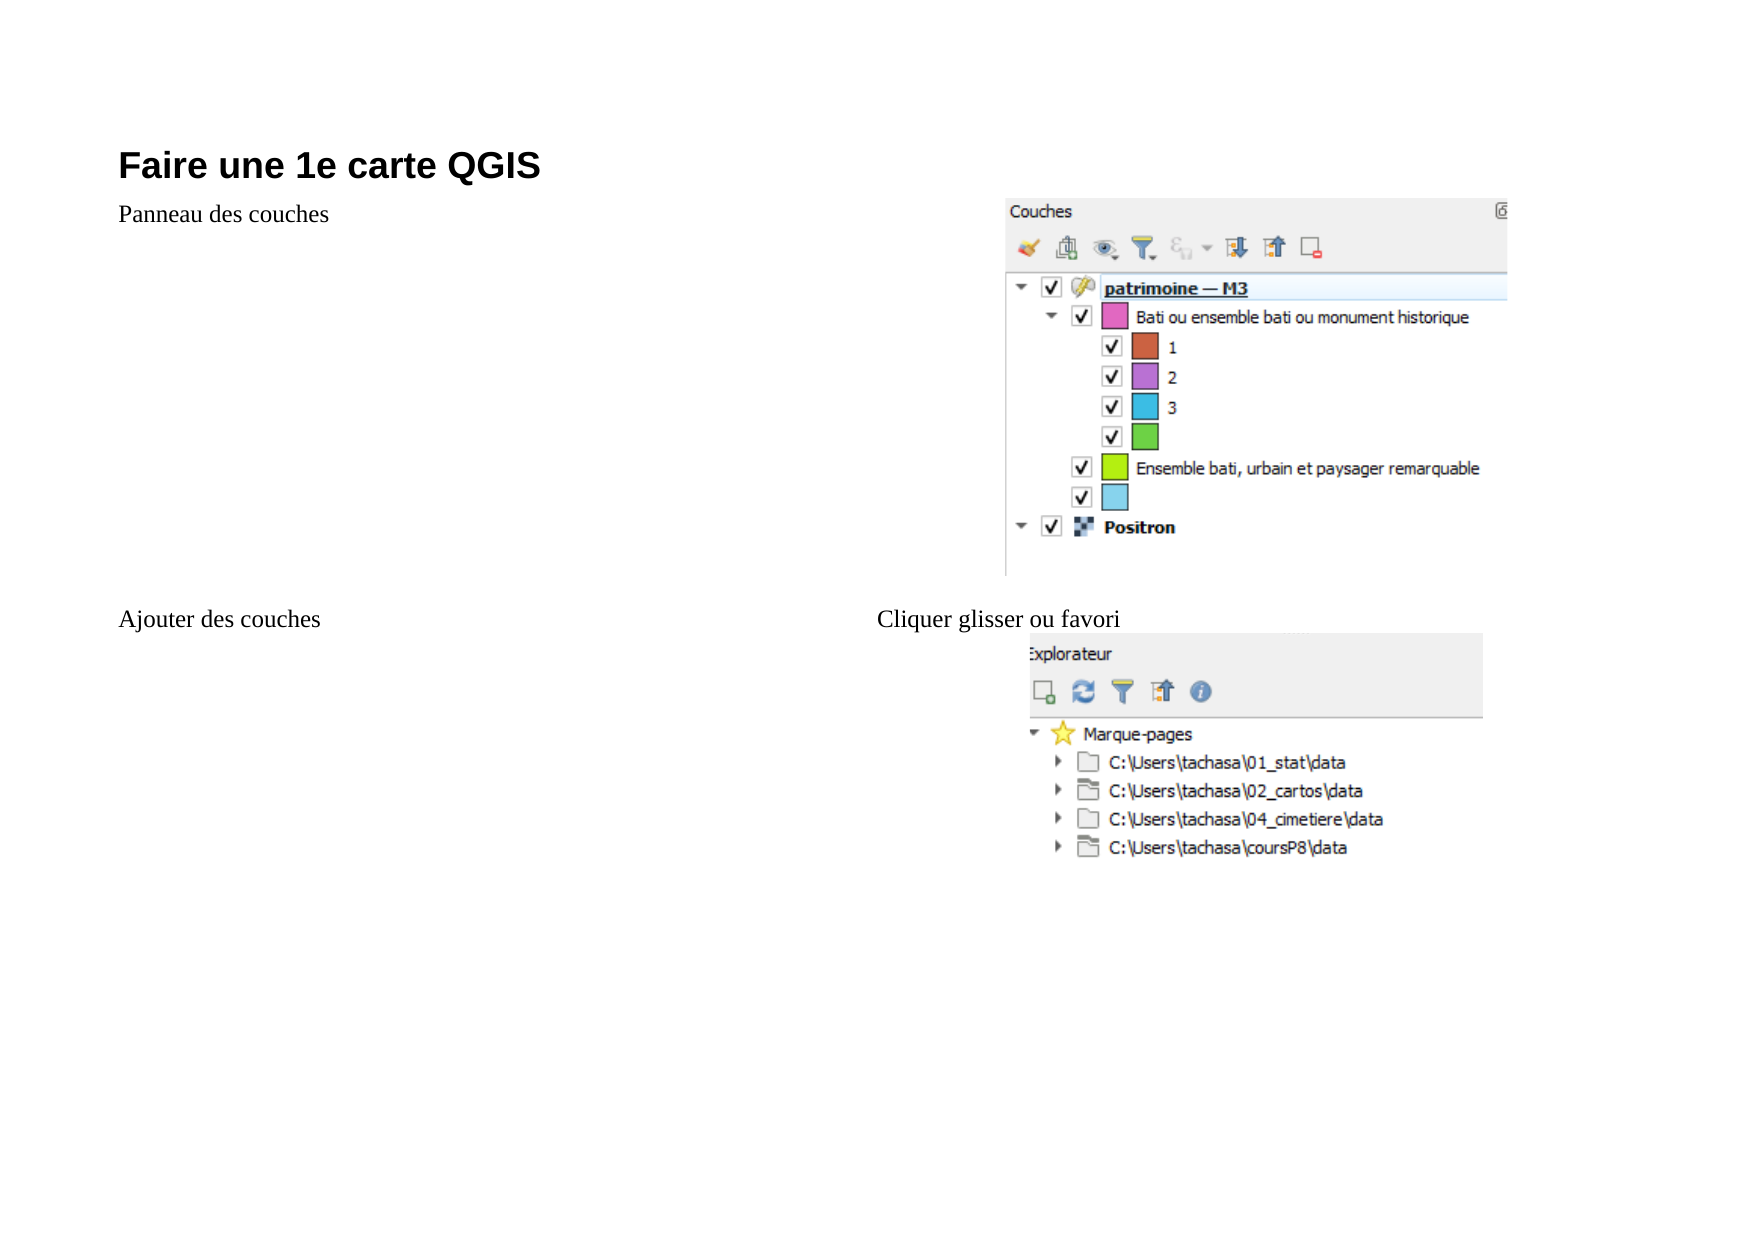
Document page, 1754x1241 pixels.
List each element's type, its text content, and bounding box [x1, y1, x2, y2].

subtitle Faire une 1e carte QGIS [118, 143, 1636, 186]
table_cell Cliquer glisser ou favori [877, 604, 1636, 890]
table_cell Ajouter des couches [118, 604, 877, 890]
picture [1029, 633, 1483, 862]
table_header [877, 199, 1636, 604]
picture [1005, 198, 1508, 576]
table_header Panneau des couches [118, 199, 877, 604]
